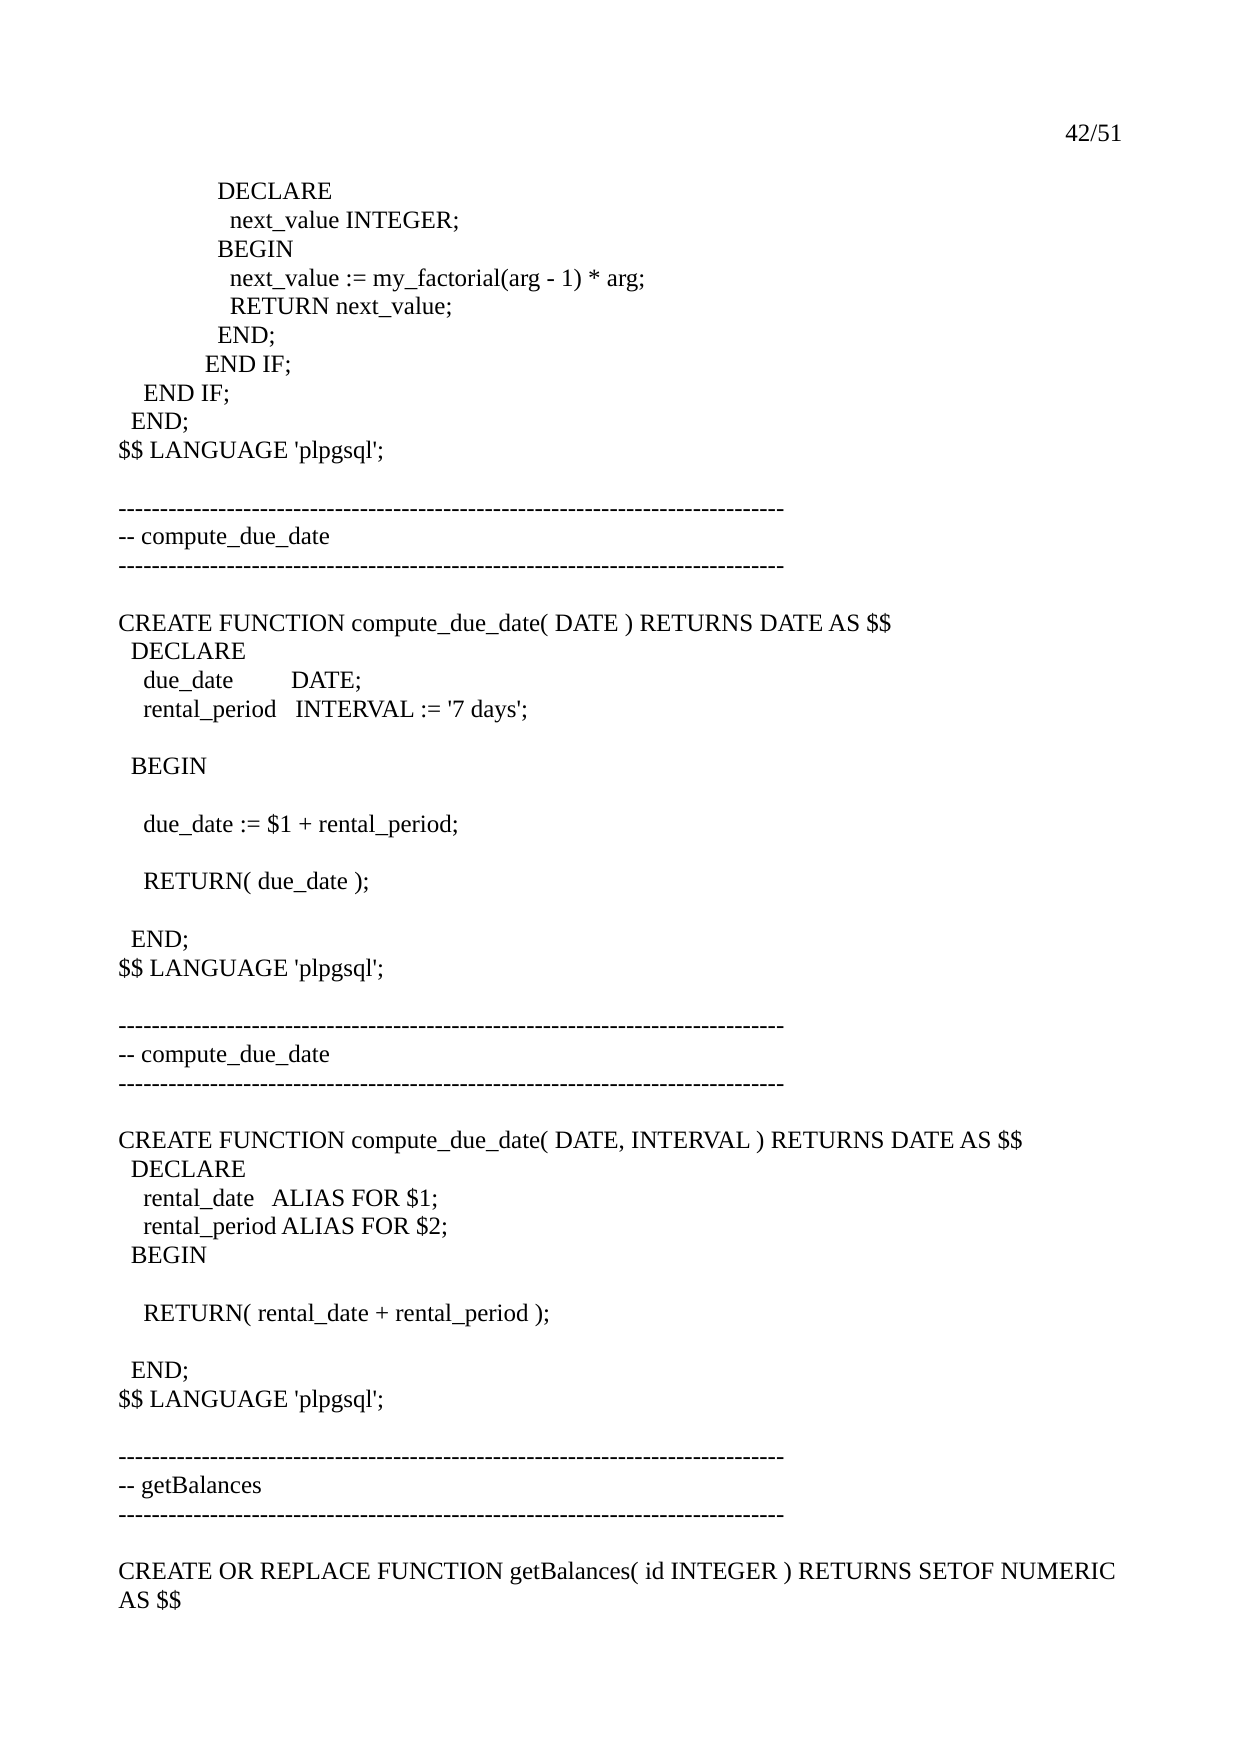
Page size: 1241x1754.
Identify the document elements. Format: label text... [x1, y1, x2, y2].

text BEGIN [118, 1240, 1122, 1269]
text BEGIN [118, 751, 1122, 780]
text END; [118, 924, 1122, 953]
text -------------------------------------------------------------------------------- [118, 1499, 1122, 1528]
text END; [118, 1355, 1122, 1384]
text CREATE FUNCTION compute_due_date( DATE ) RETURNS DATE AS $$ [118, 608, 1122, 636]
text END; [118, 320, 1122, 349]
text due_date := $1 + rental_period; [118, 809, 1122, 838]
text due_date DATE; [118, 665, 1122, 694]
text DECLARE [118, 636, 1122, 665]
text rental_period INTERVAL := '7 days'; [118, 694, 1122, 723]
text CREATE OR REPLACE FUNCTION getBalances( id INTEGER ) RETURNS SETOF NUMERIC AS $$ [118, 1556, 1122, 1614]
text RETURN next_value; [118, 291, 1122, 320]
text next_value := my_factorial(arg - 1) * arg; [118, 263, 1122, 291]
text -------------------------------------------------------------------------------- [118, 493, 1122, 521]
text $$ LANGUAGE 'plpgsql'; [118, 1384, 1122, 1413]
text END IF; [118, 349, 1122, 378]
text BEGIN [118, 234, 1122, 263]
text END; [118, 406, 1122, 435]
text -- getBalances [118, 1470, 1122, 1499]
text DECLARE [118, 176, 1122, 205]
text rental_period ALIAS FOR $2; [118, 1211, 1122, 1240]
text -------------------------------------------------------------------------------- [118, 1441, 1122, 1470]
text END IF; [118, 378, 1122, 406]
text -- compute_due_date [118, 1039, 1122, 1068]
text rental_date ALIAS FOR $1; [118, 1183, 1122, 1211]
text -- compute_due_date [118, 521, 1122, 550]
text RETURN( rental_date + rental_period ); [118, 1298, 1122, 1326]
text -------------------------------------------------------------------------------- [118, 1068, 1122, 1096]
text next_value INTEGER; [118, 205, 1122, 234]
text RETURN( due_date ); [118, 866, 1122, 895]
text -------------------------------------------------------------------------------- [118, 550, 1122, 579]
text -------------------------------------------------------------------------------- [118, 1010, 1122, 1039]
text $$ LANGUAGE 'plpgsql'; [118, 435, 1122, 464]
text CREATE FUNCTION compute_due_date( DATE, INTERVAL ) RETURNS DATE AS $$ [118, 1125, 1122, 1154]
text DECLARE [118, 1154, 1122, 1183]
text $$ LANGUAGE 'plpgsql'; [118, 953, 1122, 981]
